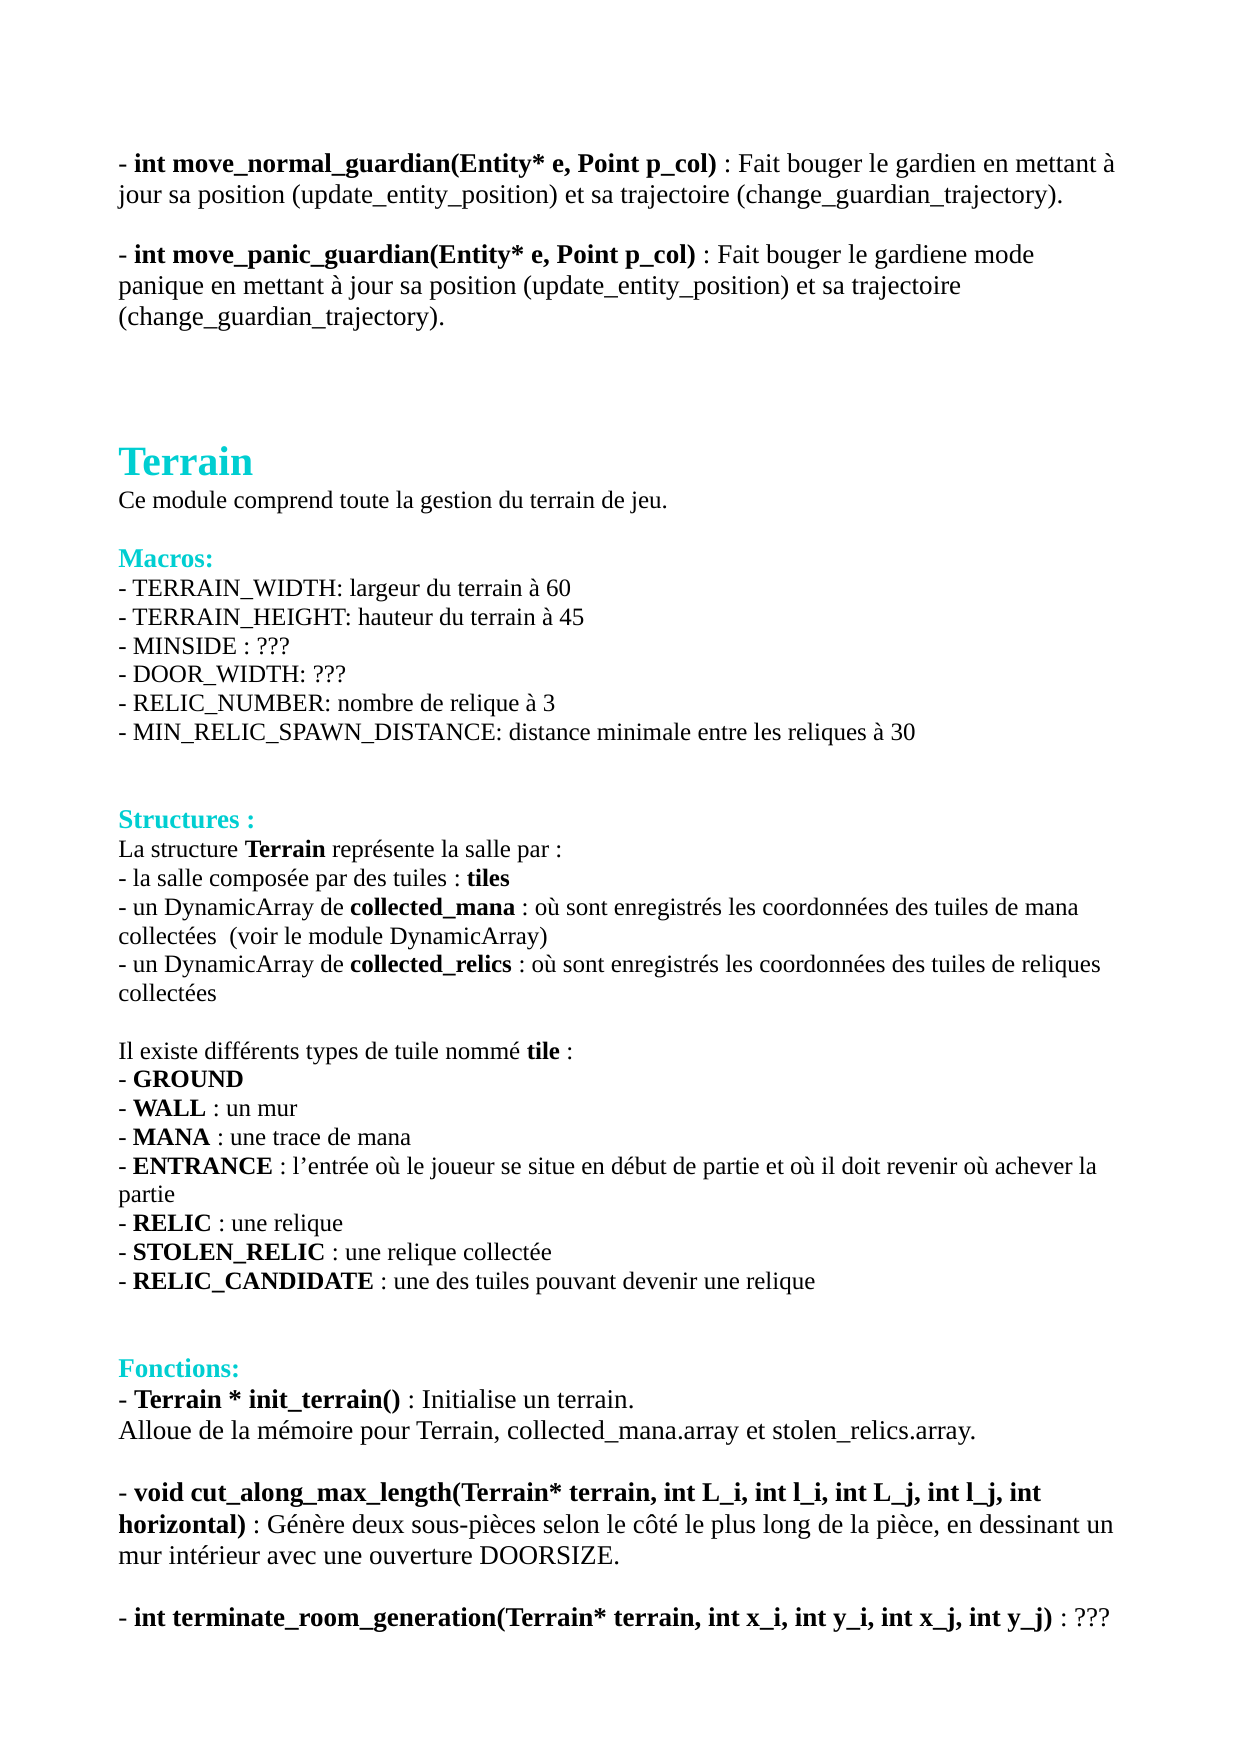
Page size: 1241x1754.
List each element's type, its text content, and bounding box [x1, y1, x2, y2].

text - DOOR_WIDTH: ??? [118, 659, 1122, 688]
text - TERRAIN_HEIGHT: hauteur du terrain à 45 [118, 602, 1122, 631]
text - TERRAIN_WIDTH: largeur du terrain à 60 [118, 573, 1122, 602]
text - ENTRANCE : l’entrée où le joueur se situe en début de partie et où il doit revenir où achever la partie [118, 1151, 1122, 1208]
text - MIN_RELIC_SPAWN_DISTANCE: distance minimale entre les reliques à 30 [118, 717, 1122, 746]
text - int move_panic_guardian(Entity* e, Point p_col) : Fait bouger le gardiene mode panique en mettant à jour sa position (update_entity_position) et sa trajectoire (change_guardian_trajectory). [118, 238, 1122, 331]
text La structure Terrain représente la salle par : [118, 834, 1122, 863]
text - RELIC : une relique [118, 1208, 1122, 1237]
text Alloue de la mémoire pour Terrain, collected_mana.array et stolen_relics.array. [118, 1414, 1122, 1445]
text - un DynamicArray de collected_relics : où sont enregistrés les coordonnées des tuiles de reliques collectées [118, 949, 1122, 1007]
text - MANA : une trace de mana [118, 1122, 1122, 1151]
text - RELIC_NUMBER: nombre de relique à 3 [118, 688, 1122, 717]
text - int terminate_room_generation(Terrain* terrain, int x_i, int y_i, int x_j, int y_j) : ??? [118, 1601, 1122, 1632]
text - RELIC_CANDIDATE : une des tuiles pouvant devenir une relique [118, 1266, 1122, 1294]
text Structures : [118, 803, 1122, 834]
text Macros: [118, 542, 1122, 573]
text Terrain [118, 437, 1122, 485]
text - STOLEN_RELIC : une relique collectée [118, 1237, 1122, 1266]
text Il existe différents types de tuile nommé tile : [118, 1036, 1122, 1064]
text - MINSIDE : ??? [118, 631, 1122, 659]
text - un DynamicArray de collected_mana : où sont enregistrés les coordonnées des tuiles de mana collectées (voir le module DynamicArray) [118, 892, 1122, 949]
text - la salle composée par des tuiles : tiles [118, 863, 1122, 892]
text - GROUND [118, 1064, 1122, 1093]
text - WALL : un mur [118, 1093, 1122, 1122]
text - Terrain * init_terrain() : Initialise un terrain. [118, 1383, 1122, 1414]
text - void cut_along_max_length(Terrain* terrain, int L_i, int l_i, int L_j, int l_j, int horizontal) : Génère deux sous-pièces selon le côté le plus long de la pièce, en dessinant un mur intérieur avec une ouverture DOORSIZE. [118, 1477, 1122, 1570]
text Ce module comprend toute la gestion du terrain de jeu. [118, 485, 1122, 513]
text Fonctions: [118, 1352, 1122, 1383]
text - int move_normal_guardian(Entity* e, Point p_col) : Fait bouger le gardien en mettant à jour sa position (update_entity_position) et sa trajectoire (change_guardian_trajectory). [118, 147, 1122, 209]
